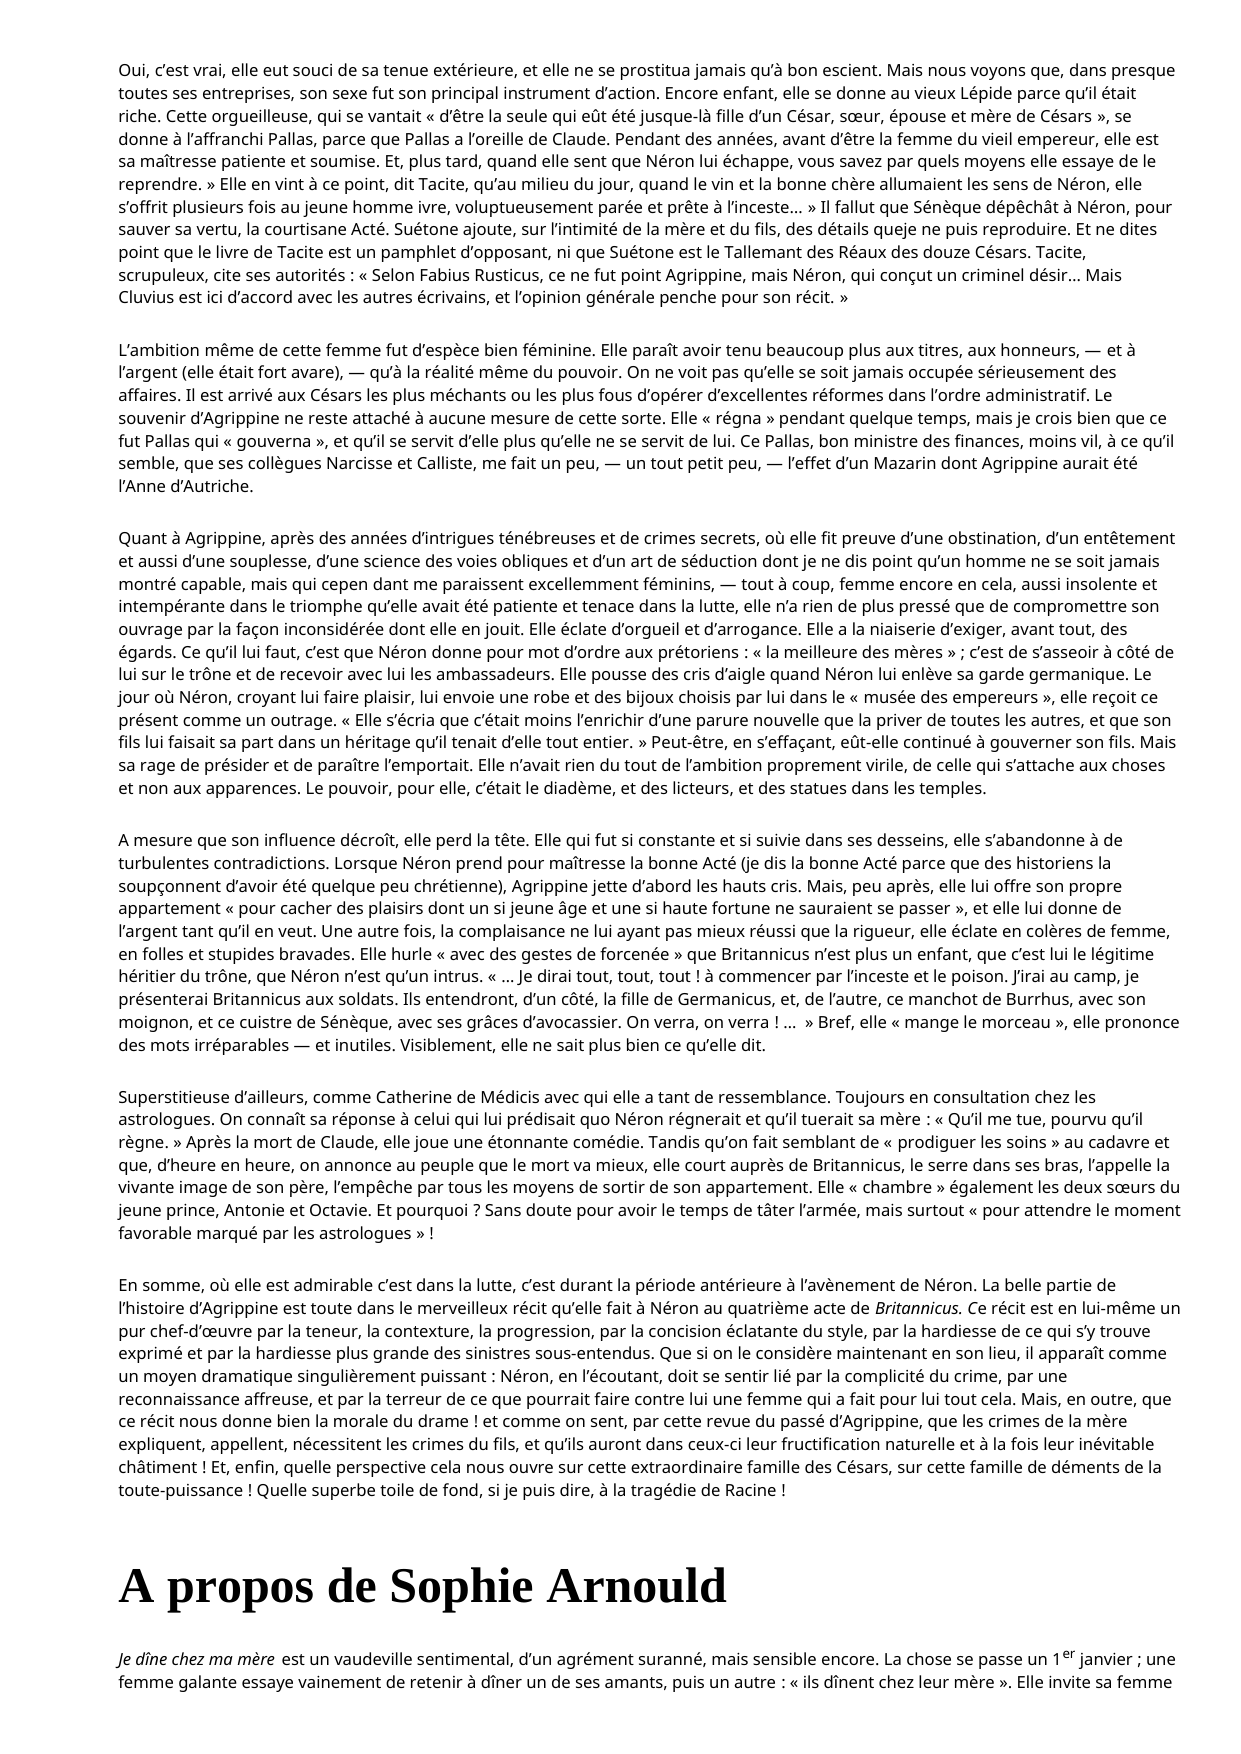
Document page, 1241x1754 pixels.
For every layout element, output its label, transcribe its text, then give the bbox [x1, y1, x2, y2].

text Superstitieuse d’ailleurs, comme Catherine de Médicis avec qui elle a tant de ressemblance. Toujours en consultation chez les astrologues. On connaît sa réponse à celui qui lui prédisait quo Néron régnerait et qu’il tuerait sa mère : « Qu’il me tue, pourvu qu’il règne. » Après la mort de Claude, elle joue une étonnante comédie. Tandis qu’on fait semblant de « prodiguer les soins » au cadavre et que, d’heure en heure, on annonce au peuple que le mort va mieux, elle court auprès de Britannicus, le serre dans ses bras, l’appelle la vivante image de son père, l’empêche par tous les moyens de sortir de son appartement. Elle « chambre » également les deux sœurs du jeune prince, Antonie et Octavie. Et pourquoi ? Sans doute pour avoir le temps de tâter l’armée, mais surtout « pour attendre le moment favorable marqué par les astrologues » ! [118, 1085, 1181, 1244]
text Oui, c’est vrai, elle eut souci de sa tenue extérieure, et elle ne se prostitua jamais qu’à bon escient. Mais nous voyons que, dans presque toutes ses entreprises, son sexe fut son principal instrument d’action. Encore enfant, elle se donne au vieux Lépide parce qu’il était riche. Cette orgueilleuse, qui se vantait « d’être la seule qui eût été jusque-là fille d’un César, sœur, épouse et mère de Césars », se donne à l’affranchi Pallas, parce que Pallas a l’oreille de Claude. Pendant des années, avant d’être la femme du vieil empereur, elle est sa maîtresse patiente et soumise. Et, plus tard, quand elle sent que Néron lui échappe, vous savez par quels moyens elle essaye de le reprendre. » Elle en vint à ce point, dit Tacite, qu’au milieu du jour, quand le vin et la bonne chère allumaient les sens de Néron, elle s’offrit plusieurs fois au jeune homme ivre, voluptueusement parée et prête à l’inceste… » Il fallut que Sénèque dépêchât à Néron, pour sauver sa vertu, la courtisane Acté. Suétone ajoute, sur l’intimité de la mère et du fils, des détails queje ne puis reproduire. Et ne dites point que le livre de Tacite est un pamphlet d’opposant, ni que Suétone est le Tallemant des Réaux des douze Césars. Tacite, scrupuleux, cite ses autorités : « Selon Fabius Rusticus, ce ne fut point Agrippine, mais Néron, qui conçut un criminel désir… Mais Cluvius est ici d’accord avec les autres écrivains, et l’opinion générale penche pour son récit. » [118, 59, 1181, 309]
text L’ambition même de cette femme fut d’espèce bien féminine. Elle paraît avoir tenu beaucoup plus aux titres, aux honneurs, — et à l’argent (elle était fort avare), — qu’à la réalité même du pouvoir. On ne voit pas qu’elle se soit jamais occupée sérieusement des affaires. Il est arrivé aux Césars les plus méchants ou les plus fous d’opérer d’excellentes réformes dans l’ordre administratif. Le souvenir d’Agrippine ne reste attaché à aucune mesure de cette sorte. Elle « régna » pendant quelque temps, mais je crois bien que ce fut Pallas qui « gouverna », et qu’il se servit d’elle plus qu’elle ne se servit de lui. Ce Pallas, bon ministre des finances, moins vil, à ce qu’il semble, que ses collègues Narcisse et Calliste, me fait un peu, — un tout petit peu, — l’effet d’un Mazarin dont Agrippine aurait été l’Anne d’Autriche. [118, 338, 1181, 497]
subtitle A PROPOS DE SOPHIE ARNOULD [118, 1555, 1181, 1613]
text Je dîne chez ma mère est un vaudeville sentimental, d’un agrément suranné, mais sensible encore. La chose se passe un 1er janvier ; une femme galante essaye vainement de retenir à dîner un de ses amants, puis un autre : « ils dînent chez leur mère ». Elle invite sa femme [118, 1642, 1181, 1694]
text A mesure que son influence décroît, elle perd la tête. Elle qui fut si constante et si suivie dans ses desseins, elle s’abandonne à de turbulentes contradictions. Lorsque Néron prend pour maîtresse la bonne Acté (je dis la bonne Acté parce que des historiens la soupçonnent d’avoir été quelque peu chrétienne), Agrippine jette d’abord les hauts cris. Mais, peu après, elle lui offre son propre appartement « pour cacher des plaisirs dont un si jeune âge et une si haute fortune ne sauraient se passer », et elle lui donne de l’argent tant qu’il en veut. Une autre fois, la complaisance ne lui ayant pas mieux réussi que la rigueur, elle éclate en colères de femme, en folles et stupides bravades. Elle hurle « avec des gestes de forcenée » que Britannicus n’est plus un enfant, que c’est lui le légitime héritier du trône, que Néron n’est qu’un intrus. « … Je dirai tout, tout, tout ! à commencer par l’inceste et le poison. J’irai au camp, je présenterai Britannicus aux soldats. Ils entendront, d’un côté, la fille de Germanicus, et, de l’autre, ce manchot de Burrhus, avec son moignon, et ce cuistre de Sénèque, avec ses grâces d’avocassier. On verra, on verra ! … » Bref, elle « mange le morceau », elle prononce des mots irréparables — et inutiles. Visiblement, elle ne sait plus bien ce qu’elle dit. [118, 829, 1181, 1056]
text En somme, où elle est admirable c’est dans la lutte, c’est durant la période antérieure à l’avènement de Néron. La belle partie de l’histoire d’Agrippine est toute dans le merveilleux récit qu’elle fait à Néron au quatrième acte de Britannicus. Ce récit est en lui-même un pur chef-d’œuvre par la teneur, la contexture, la progression, par la concision éclatante du style, par la hardiesse de ce qui s’y trouve exprimé et par la hardiesse plus grande des sinistres sous-entendus. Que si on le considère maintenant en son lieu, il apparaît comme un moyen dramatique singulièrement puissant : Néron, en l’écoutant, doit se sentir lié par la complicité du crime, par une reconnaissance affreuse, et par la terreur de ce que pourrait faire contre lui une femme qui a fait pour lui tout cela. Mais, en outre, que ce récit nous donne bien la morale du drame ! et comme on sent, par cette revue du passé d’Agrippine, que les crimes de la mère expliquent, appellent, nécessitent les crimes du fils, et qu’ils auront dans ceux-ci leur fructification naturelle et à la fois leur inévitable châtiment ! Et, enfin, quelle perspective cela nous ouvre sur cette extraordinaire famille des Césars, sur cette famille de déments de la toute-puissance ! Quelle superbe toile de fond, si je puis dire, à la tragédie de Racine ! [118, 1274, 1181, 1501]
text Quant à Agrippine, après des années d’intrigues ténébreuses et de crimes secrets, où elle fit preuve d’une obstination, d’un entêtement et aussi d’une souplesse, d’une science des voies obliques et d’un art de séduction dont je ne dis point qu’un homme ne se soit jamais montré capable, mais qui cepen dant me paraissent excellemment féminins, — tout à coup, femme encore en cela, aussi insolente et intempérante dans le triomphe qu’elle avait été patiente et tenace dans la lutte, elle n’a rien de plus pressé que de compromettre son ouvrage par la façon inconsidérée dont elle en jouit. Elle éclate d’orgueil et d’arrogance. Elle a la niaiserie d’exiger, avant tout, des égards. Ce qu’il lui faut, c’est que Néron donne pour mot d’ordre aux prétoriens : « la meilleure des mères » ; c’est de s’asseoir à côté de lui sur le trône et de recevoir avec lui les ambassadeurs. Elle pousse des cris d’aigle quand Néron lui enlève sa garde germanique. Le jour où Néron, croyant lui faire plaisir, lui envoie une robe et des bijoux choisis par lui dans le « musée des empereurs », elle reçoit ce présent comme un outrage. « Elle s’écria que c’était moins l’enrichir d’une parure nouvelle que la priver de toutes les autres, et que son fils lui faisait sa part dans un héritage qu’il tenait d’elle tout entier. » Peut-être, en s’effaçant, eût-elle continué à gouverner son fils. Mais sa rage de présider et de paraître l’emportait. Elle n’avait rien du tout de l’ambition proprement virile, de celle qui s’attache aux choses et non aux apparences. Le pouvoir, pour elle, c’était le diadème, et des licteurs, et des statues dans les temples. [118, 527, 1181, 799]
